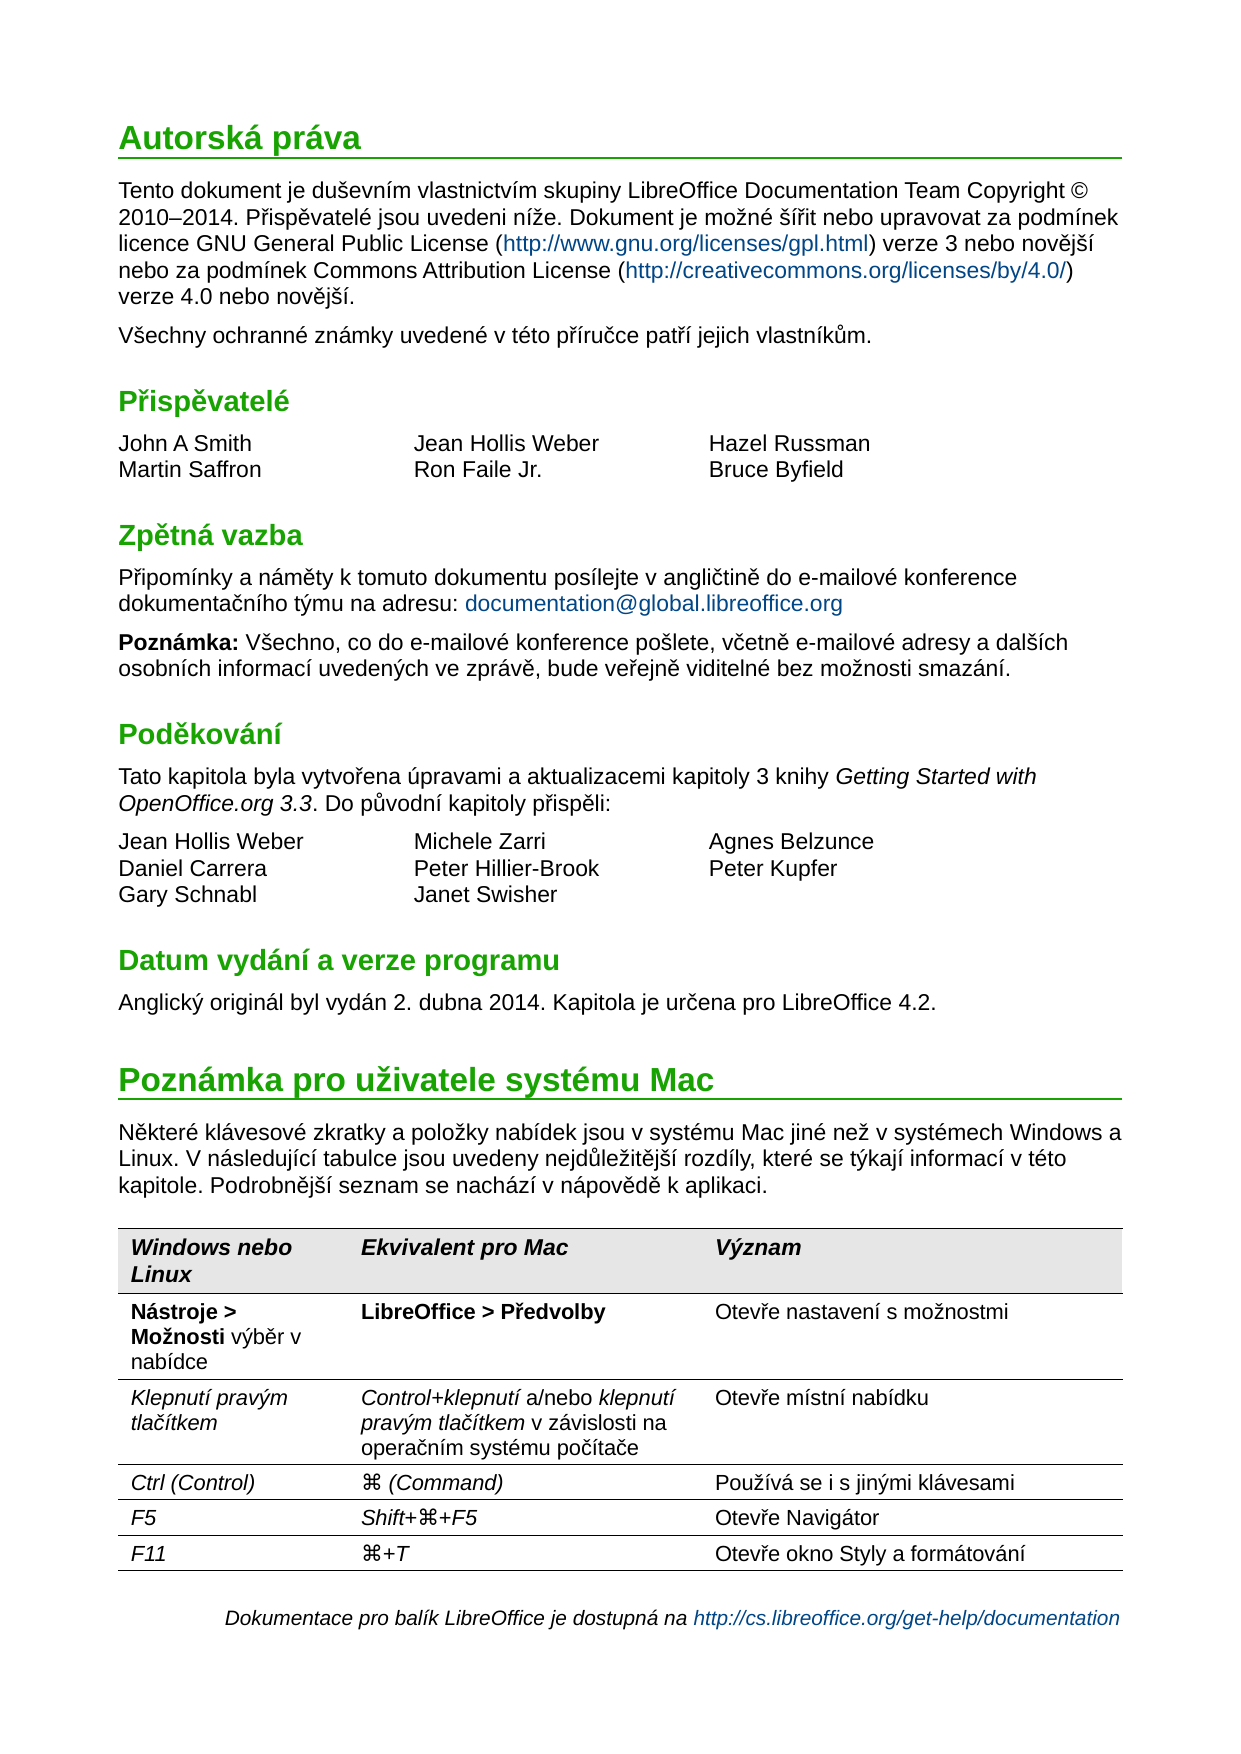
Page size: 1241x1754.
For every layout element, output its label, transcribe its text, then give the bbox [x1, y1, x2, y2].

table_cell Control+klepnutí a/nebo klepnutí pravým tlačítkem v závislosti na operačním systému počítače [348, 1380, 702, 1464]
table_cell ⌘+T [348, 1536, 702, 1570]
text Některé klávesové zkratky a položky nabídek jsou v systému Mac jiné než v systémech Windows a Linux. V následující tabulce jsou uvedeny nejdůležitější rozdíly, které se týkají informací v této kapitole. Podrobnější seznam se nachází v nápovědě k aplikaci. [118, 1119, 1122, 1198]
table_cell Ctrl (Control) [118, 1465, 348, 1499]
table_cell Otevře místní nabídku [702, 1380, 1122, 1464]
subtitle Poděkování [118, 717, 1122, 751]
table_cell Nástroje > Možnosti výběr v nabídce [118, 1294, 348, 1378]
table_cell F11 [118, 1536, 348, 1570]
text John A Smith Jean Hollis Weber Hazel Russman Martin Saffron Ron Faile Jr. Bruce Byfield [118, 429, 1122, 482]
table_cell F5 [118, 1500, 348, 1534]
table_cell Otevře nastavení s možnostmi [702, 1294, 1122, 1378]
subtitle Datum vydání a verze programu [118, 943, 1122, 976]
text Všechny ochranné známky uvedené v této příručce patří jejich vlastníkům. [118, 322, 1122, 348]
text Připomínky a náměty k tomuto dokumentu posílejte v angličtině do e-mailové konference dokumentačního týmu na adresu: documentation@global.libreoffice.org [118, 564, 1122, 616]
table_cell Otevře Navigátor [702, 1500, 1122, 1534]
table_header Ekvivalent pro Mac [348, 1229, 702, 1293]
table_header Význam [702, 1229, 1122, 1293]
table_cell Používá se i s jinými klávesami [702, 1465, 1122, 1499]
subtitle Zpětná vazba [118, 518, 1122, 551]
text Tato kapitola byla vytvořena úpravami a aktualizacemi kapitoly 3 knihy Getting Started with OpenOffice.org 3.3. Do původní kapitoly přispěli: [118, 763, 1122, 816]
table_header Windows nebo Linux [118, 1229, 348, 1293]
text Poznámka: Všechno, co do e-mailové konference pošlete, včetně e-mailové adresy a dalších osobních informací uvedených ve zprávě, bude veřejně viditelné bez možnosti smazání. [118, 629, 1122, 682]
subtitle Poznámka pro uživatele systému Mac [118, 1059, 1122, 1098]
table_cell Shift+⌘+F5 [348, 1500, 702, 1534]
table_cell Klepnutí pravým tlačítkem [118, 1380, 348, 1464]
subtitle Autorská práva [118, 118, 1122, 157]
text Tento dokument je duševním vlastnictvím skupiny LibreOffice Documentation Team Copyright © 2010–2014. Přispěvatelé jsou uvedeni níže. Dokument je možné šířit nebo upravovat za podmínek licence GNU General Public License (http://www.gnu.org/licenses/gpl.html) verze 3 nebo novější nebo za podmínek Commons Attribution License (http://creativecommons.org/licenses/by/4.0/) verze 4.0 nebo novější. [118, 177, 1122, 309]
table_cell ⌘ (Command) [348, 1465, 702, 1499]
table_cell LibreOffice > Předvolby [348, 1294, 702, 1378]
table_cell Otevře okno Styly a formátování [702, 1536, 1122, 1570]
subtitle Přispěvatelé [118, 384, 1122, 417]
text Anglický originál byl vydán 2. dubna 2014. Kapitola je určena pro LibreOffice 4.2. [118, 989, 1122, 1015]
text Jean Hollis Weber Michele Zarri Agnes Belzunce Daniel Carrera Peter Hillier-Brook Peter Kupfer Gary Schnabl Janet Swisher [118, 828, 1122, 907]
